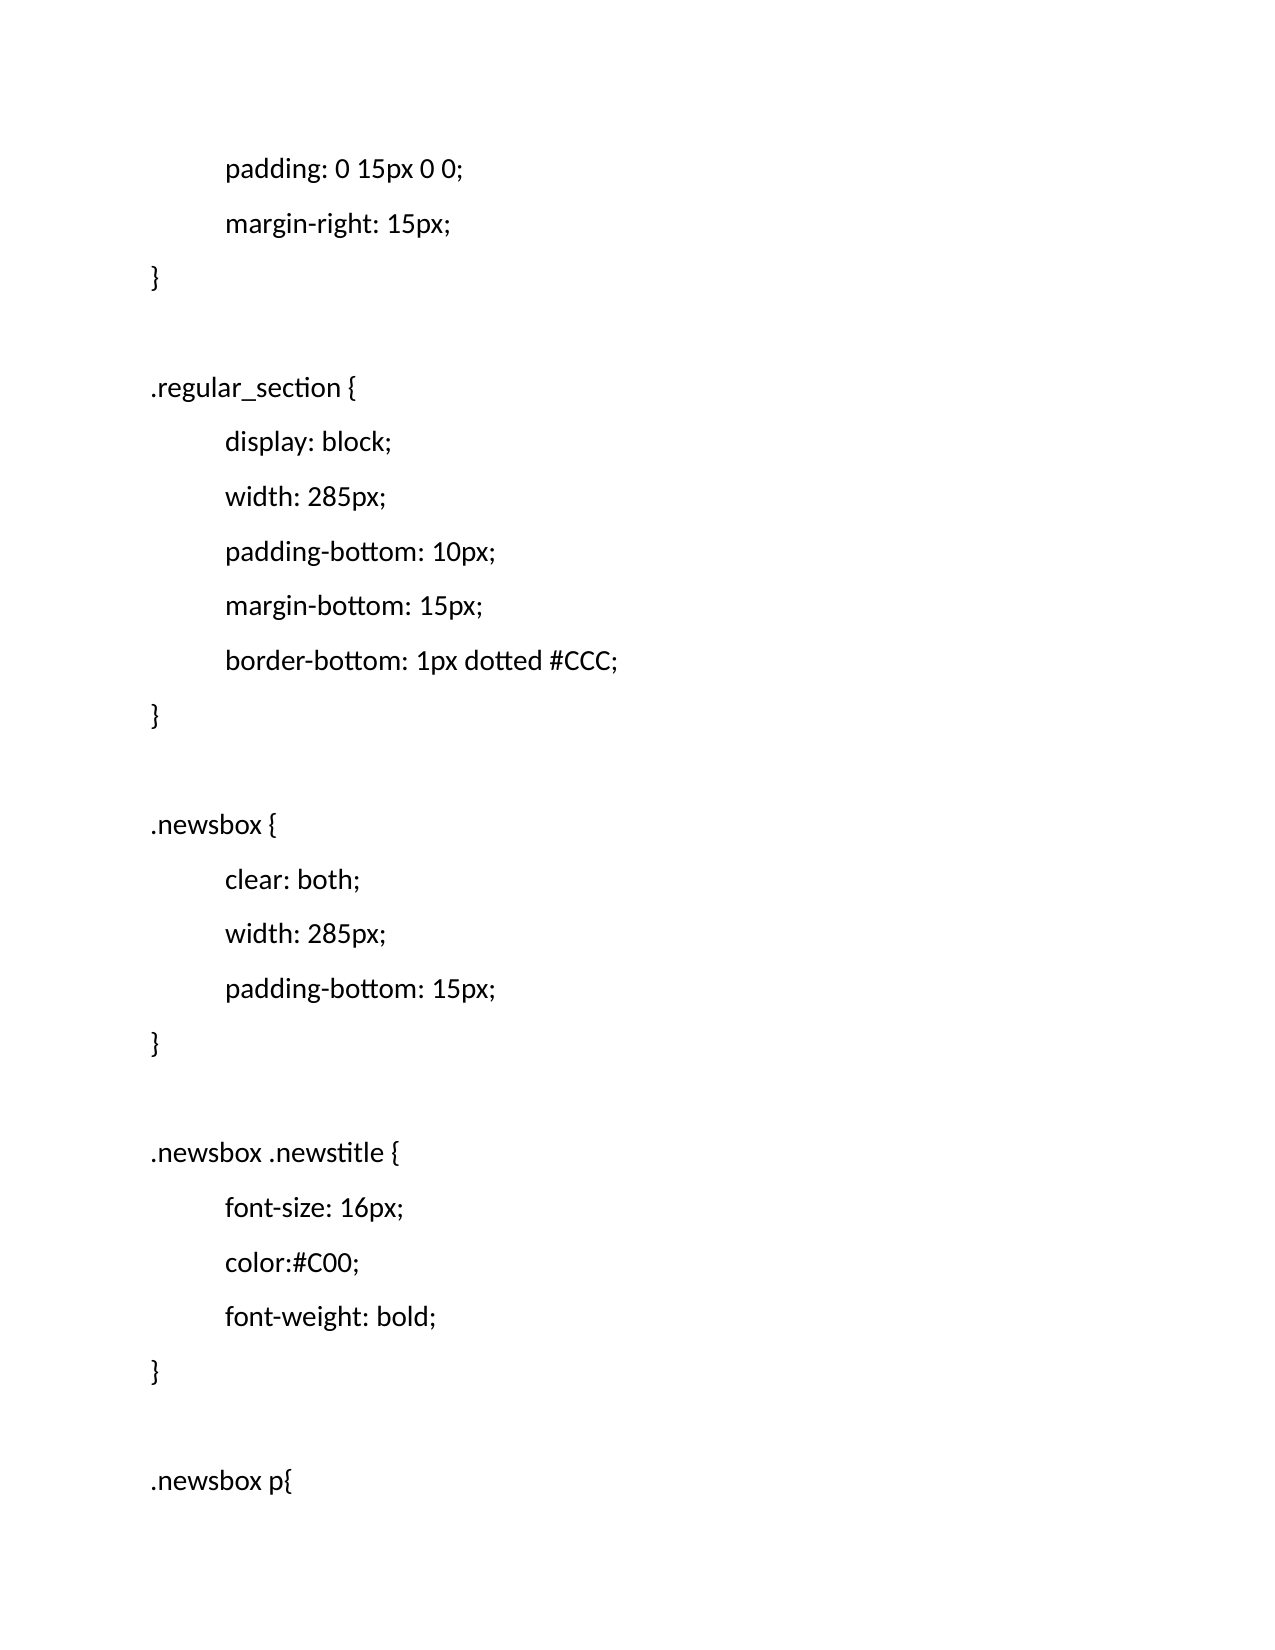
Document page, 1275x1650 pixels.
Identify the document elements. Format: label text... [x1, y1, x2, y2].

text } [150, 259, 1125, 295]
text display: block; [150, 423, 1125, 459]
text color:#C00; [150, 1244, 1125, 1279]
text width: 285px; [150, 916, 1125, 951]
text clear: both; [150, 861, 1125, 897]
text .newsbox .newstitle { [150, 1134, 1125, 1170]
text width: 285px; [150, 478, 1125, 514]
text font-weight: bold; [150, 1298, 1125, 1334]
text .newsbox p{ [150, 1462, 1125, 1498]
text .regular_section { [150, 369, 1125, 404]
text } [150, 1353, 1125, 1389]
text border-bottom: 1px dotted #CCC; [150, 642, 1125, 678]
text padding: 0 15px 0 0; [150, 150, 1125, 186]
text } [150, 1025, 1125, 1061]
text .newsbox { [150, 806, 1125, 842]
text padding-bottom: 10px; [150, 533, 1125, 568]
text } [150, 697, 1125, 732]
text margin-right: 15px; [150, 205, 1125, 240]
text padding-bottom: 15px; [150, 970, 1125, 1006]
text margin-bottom: 15px; [150, 587, 1125, 623]
text font-size: 16px; [150, 1189, 1125, 1225]
